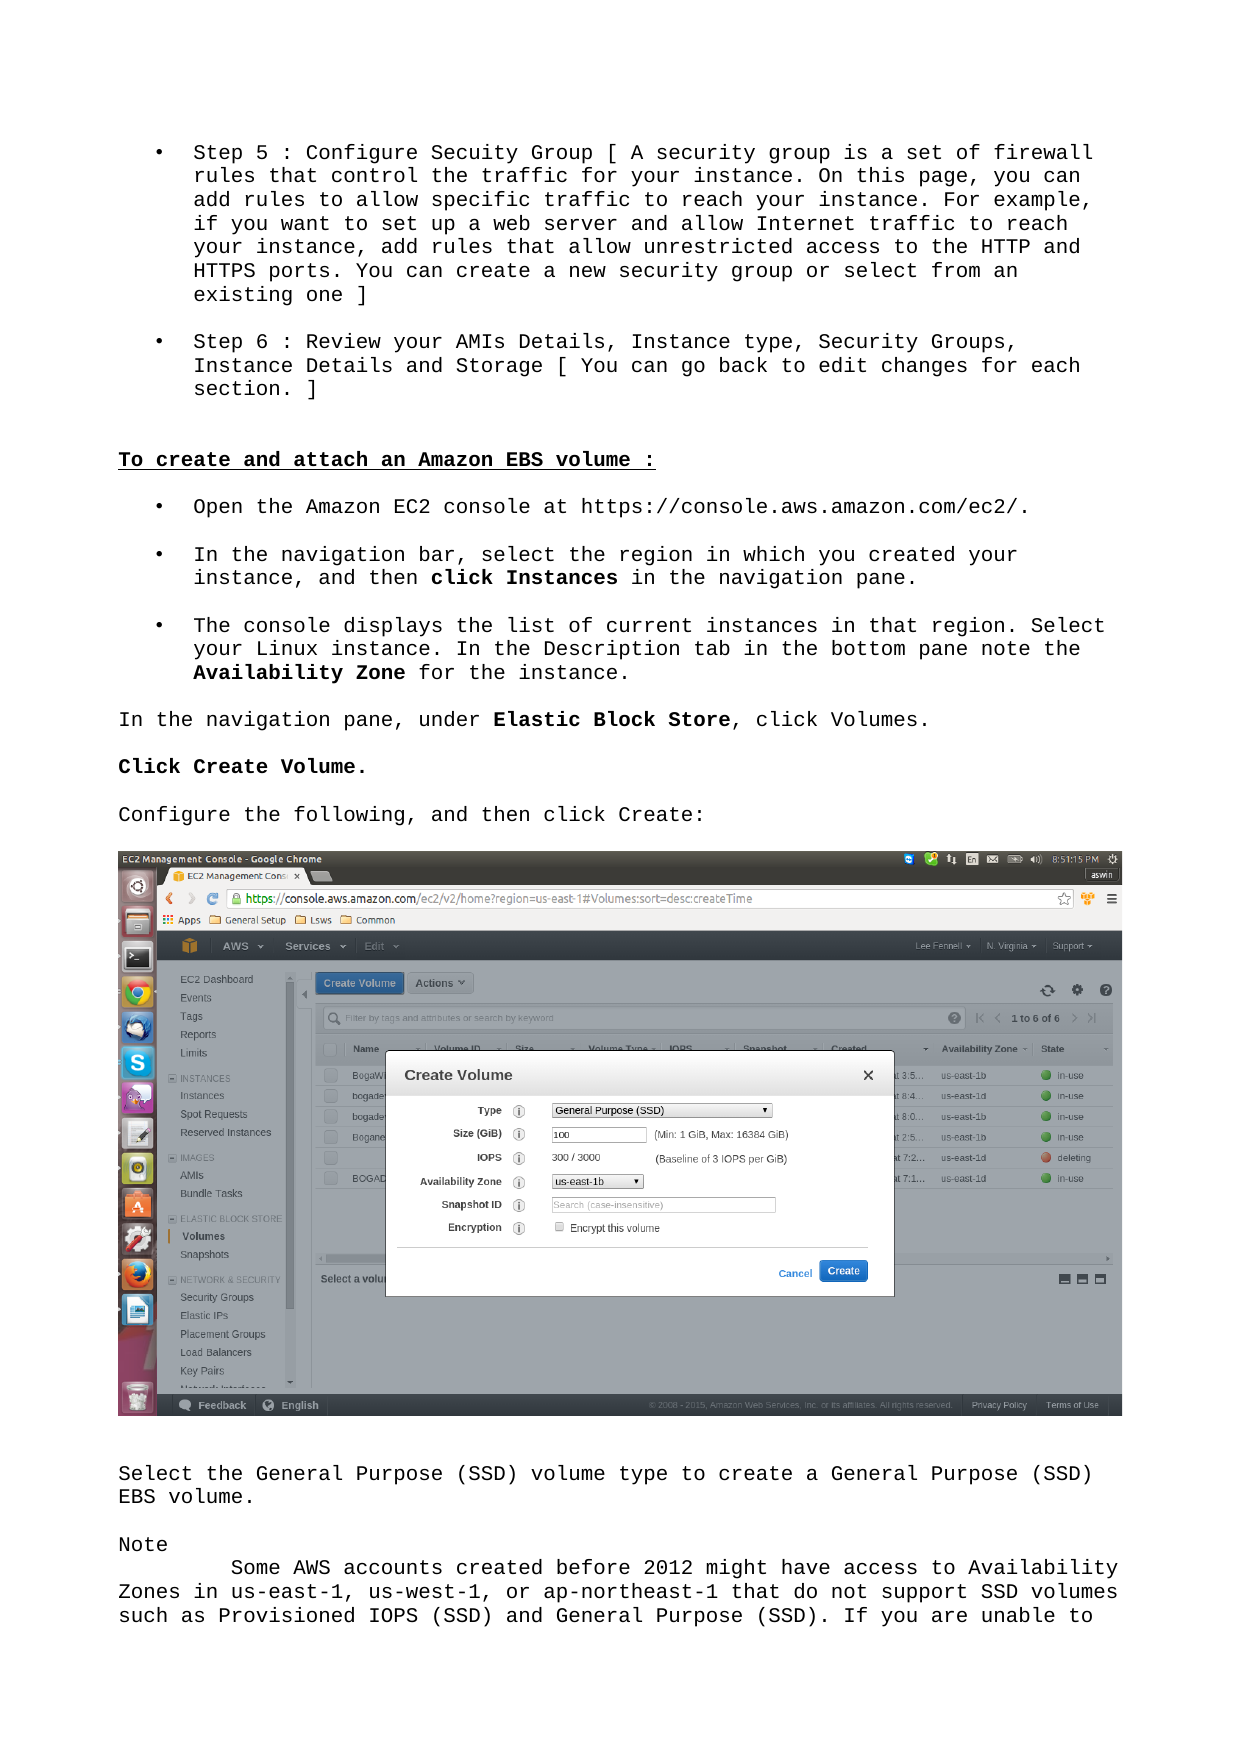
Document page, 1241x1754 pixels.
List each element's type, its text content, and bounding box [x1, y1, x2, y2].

text In the navigation pane, under Elastic Block Store, click Volumes. [118, 709, 1122, 733]
list Open the Amazon EC2 console at https://console.aws.amazon.com/ec2/. [156, 496, 1122, 520]
text Some AWS accounts created before 2012 might have access to Availability Zones in us-east-1, us-west-1, or ap-northeast-1 that do not support SSD volumes such as Provisioned IOPS (SSD) and General Purpose (SSD). If you are unable to [118, 1557, 1122, 1628]
list In the navigation bar, select the region in which you created your instance, and then click Instances in the navigation pane. [156, 544, 1122, 591]
list The console displays the list of current instances in that region. Select your Linux instance. In the Description tab in the bottom pane note the Availability Zone for the instance. [156, 615, 1122, 686]
text To create and attach an Amazon EBS volume : [118, 449, 1122, 473]
text Select the General Purpose (SSD) volume type to create a General Purpose (SSD) EBS volume. [118, 1463, 1122, 1510]
text Configure the following, and then click Create: [118, 804, 1122, 827]
text Click Create Volume. [118, 757, 1122, 780]
list Step 5 : Configure Secuity Group [ A security group is a set of firewall rules that control the traffic for your instance. On this page, you can add rules to allow specific traffic to reach your instance. For example, if you want to set up a web server and allow Internet traffic to reach your instance, add rules that allow unrestricted access to the HTTP and HTTPS ports. You can create a new security group or select from an existing one ] [156, 142, 1122, 307]
text Note [118, 1534, 1122, 1557]
picture [118, 851, 1123, 1416]
list Step 6 : Review your AMIs Details, Instance type, Security Groups, Instance Details and Storage [ You can go back to edit changes for each section. ] [156, 331, 1122, 402]
